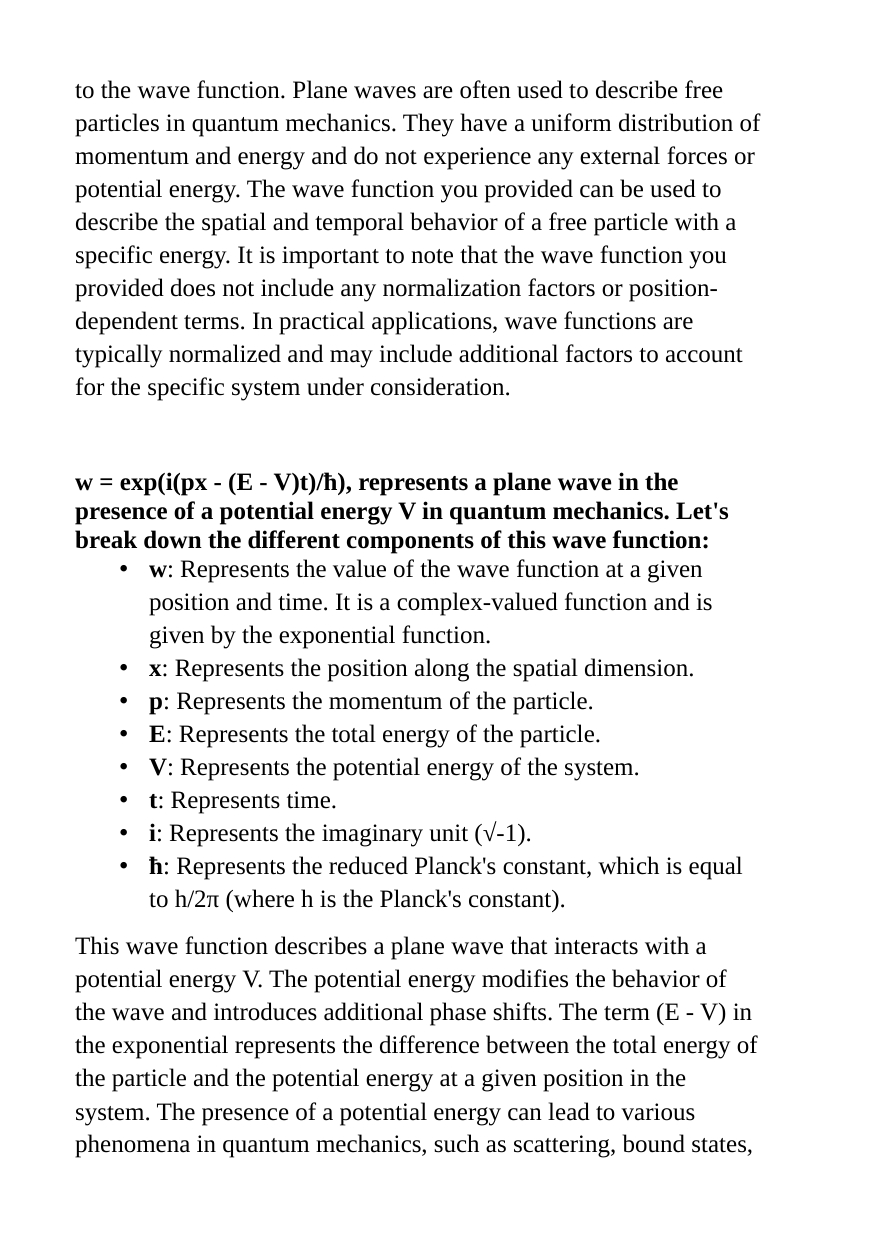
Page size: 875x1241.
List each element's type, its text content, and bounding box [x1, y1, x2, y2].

text to the wave function. Plane waves are often used to describe free particles in quantum mechanics. They have a uniform distribution of momentum and energy and do not experience any external forces or potential energy. The wave function you provided can be used to describe the spatial and temporal behavior of a free particle with a specific energy. It is important to note that the wave function you provided does not include any normalization factors or position-dependent terms. In practical applications, wave functions are typically normalized and may include additional factors to account for the specific system under consideration. [75, 75, 762, 401]
text This wave function describes a plane wave that interacts with a potential energy V. The potential energy modifies the behavior of the wave and introduces additional phase shifts. The term (E - V) in the exponential represents the difference between the total energy of the particle and the potential energy at a given position in the system. The presence of a potential energy can lead to various phenomena in quantum mechanics, such as scattering, bound states, [75, 931, 762, 1158]
list i: Represents the imaginary unit (√-1). [119, 818, 762, 847]
list x: Represents the position along the spatial dimension. [119, 653, 762, 681]
list t: Represents time. [119, 785, 762, 813]
list p: Represents the momentum of the particle. [119, 686, 762, 714]
list V: Represents the potential energy of the system. [119, 752, 762, 781]
text w = exp(i(px - (E - V)t)/ħ), represents a plane wave in the presence of a potential energy V in quantum mechanics. Let's break down the different components of this wave function: [75, 467, 762, 554]
list w: Represents the value of the wave function at a given position and time. It is a complex-valued function and is given by the exponential function. [119, 554, 762, 648]
list E: Represents the total energy of the particle. [119, 719, 762, 747]
list ħ: Represents the reduced Planck's constant, which is equal to h/2π (where h is the Planck's constant). [119, 851, 762, 913]
